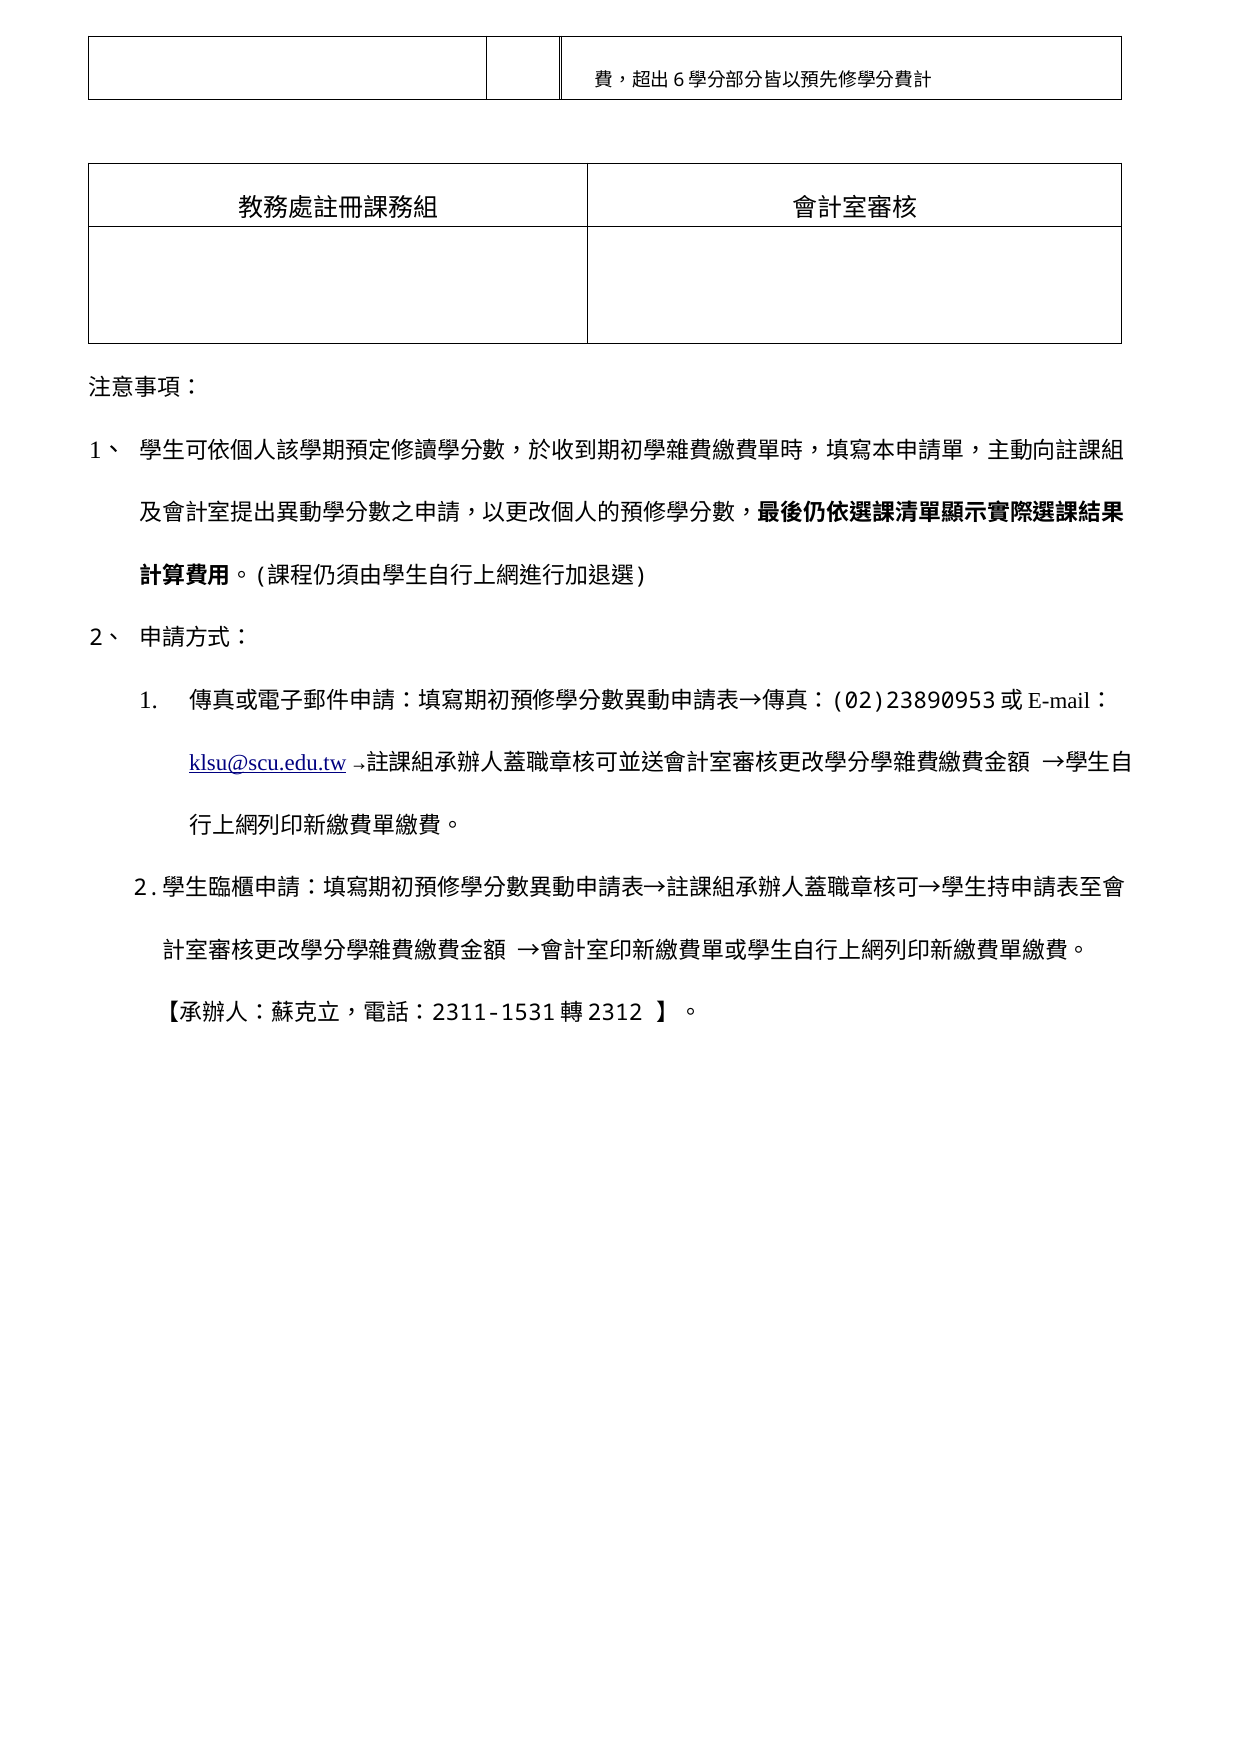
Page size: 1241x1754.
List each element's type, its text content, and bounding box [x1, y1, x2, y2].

table_header 會計室審核 [588, 164, 1121, 226]
text 注意事項： [89, 344, 1137, 406]
table_header 教務處註冊課務組 [89, 164, 587, 226]
table_cell [89, 37, 486, 99]
text 【承辦人：蘇克立，電話：2311-1531轉2312 】。 [89, 969, 1137, 1031]
list 學生臨櫃申請：填寫期初預修學分數異動申請表→註課組承辦人蓋職章核可→學生持申請表至會計室審核更改學分學雜費繳費金額 →會計室印新繳費單或學生自行上網列印新繳費單繳費。 [133, 844, 1137, 969]
list 申請方式： [89, 594, 1137, 656]
table_cell [487, 37, 559, 99]
list 傳真或電子郵件申請：填寫期初預修學分數異動申請表→傳真：(02)23890953或E-mail：klsu@scu.edu.tw →註課組承辦人蓋職章核可並送會計室審核更改學分學雜費繳費金額 →學生自行上網列印新繳費單繳費。 [139, 656, 1137, 844]
table_cell [89, 227, 587, 343]
list 學生可依個人該學期預定修讀學分數，於收到期初學雜費繳費單時，填寫本申請單，主動向註課組及會計室提出異動學分數之申請，以更改個人的預修學分數，最後仍依選課清單顯示實際選課結果計算費用。(課程仍須由學生自行上網進行加退選) [89, 406, 1137, 594]
table_cell [588, 227, 1121, 343]
